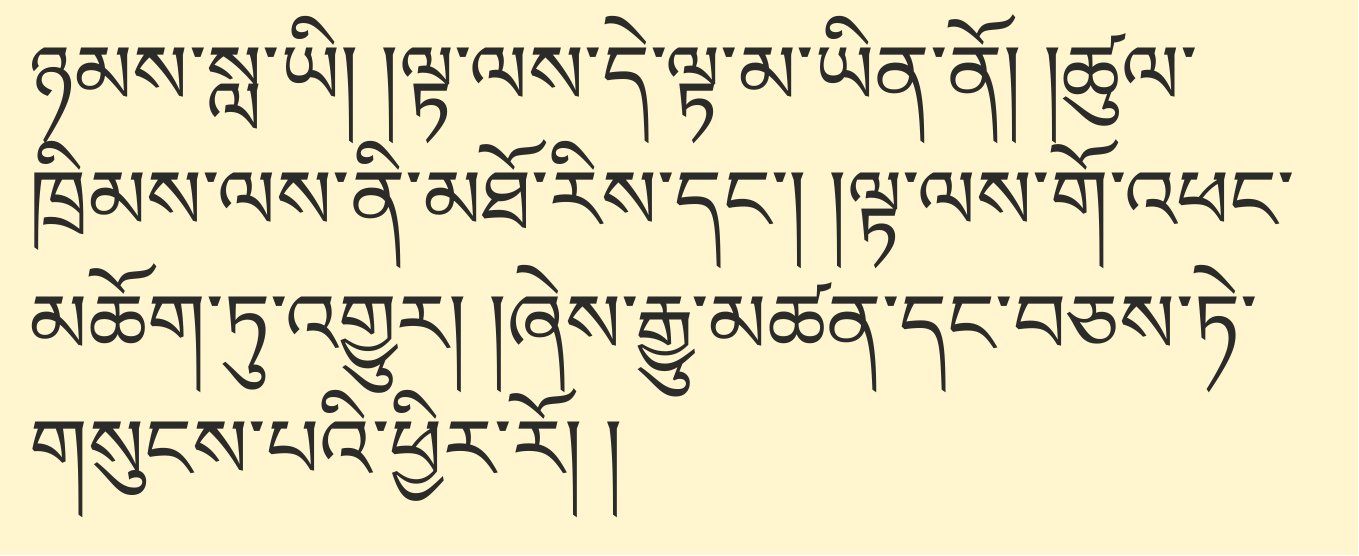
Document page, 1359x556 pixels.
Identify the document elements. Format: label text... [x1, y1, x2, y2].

text ཉམས་སླ་ཡི། །ལྟ་ལས་དེ་ལྟ་མ་ཡིན་ནོ། །ཚུལ་ཁྲིམས་ལས་ནི་མཐོ་རིས་དང་། །ལྟ་ལས་གོ་འཕང་མཆོག་ཏུ་འགྱུར། །ཞེས་རྒྱུ་མཚན་དང་བཅས་ཏེ་གསུངས་པའི་ཕྱིར་རོ། ། [29, 29, 1346, 513]
